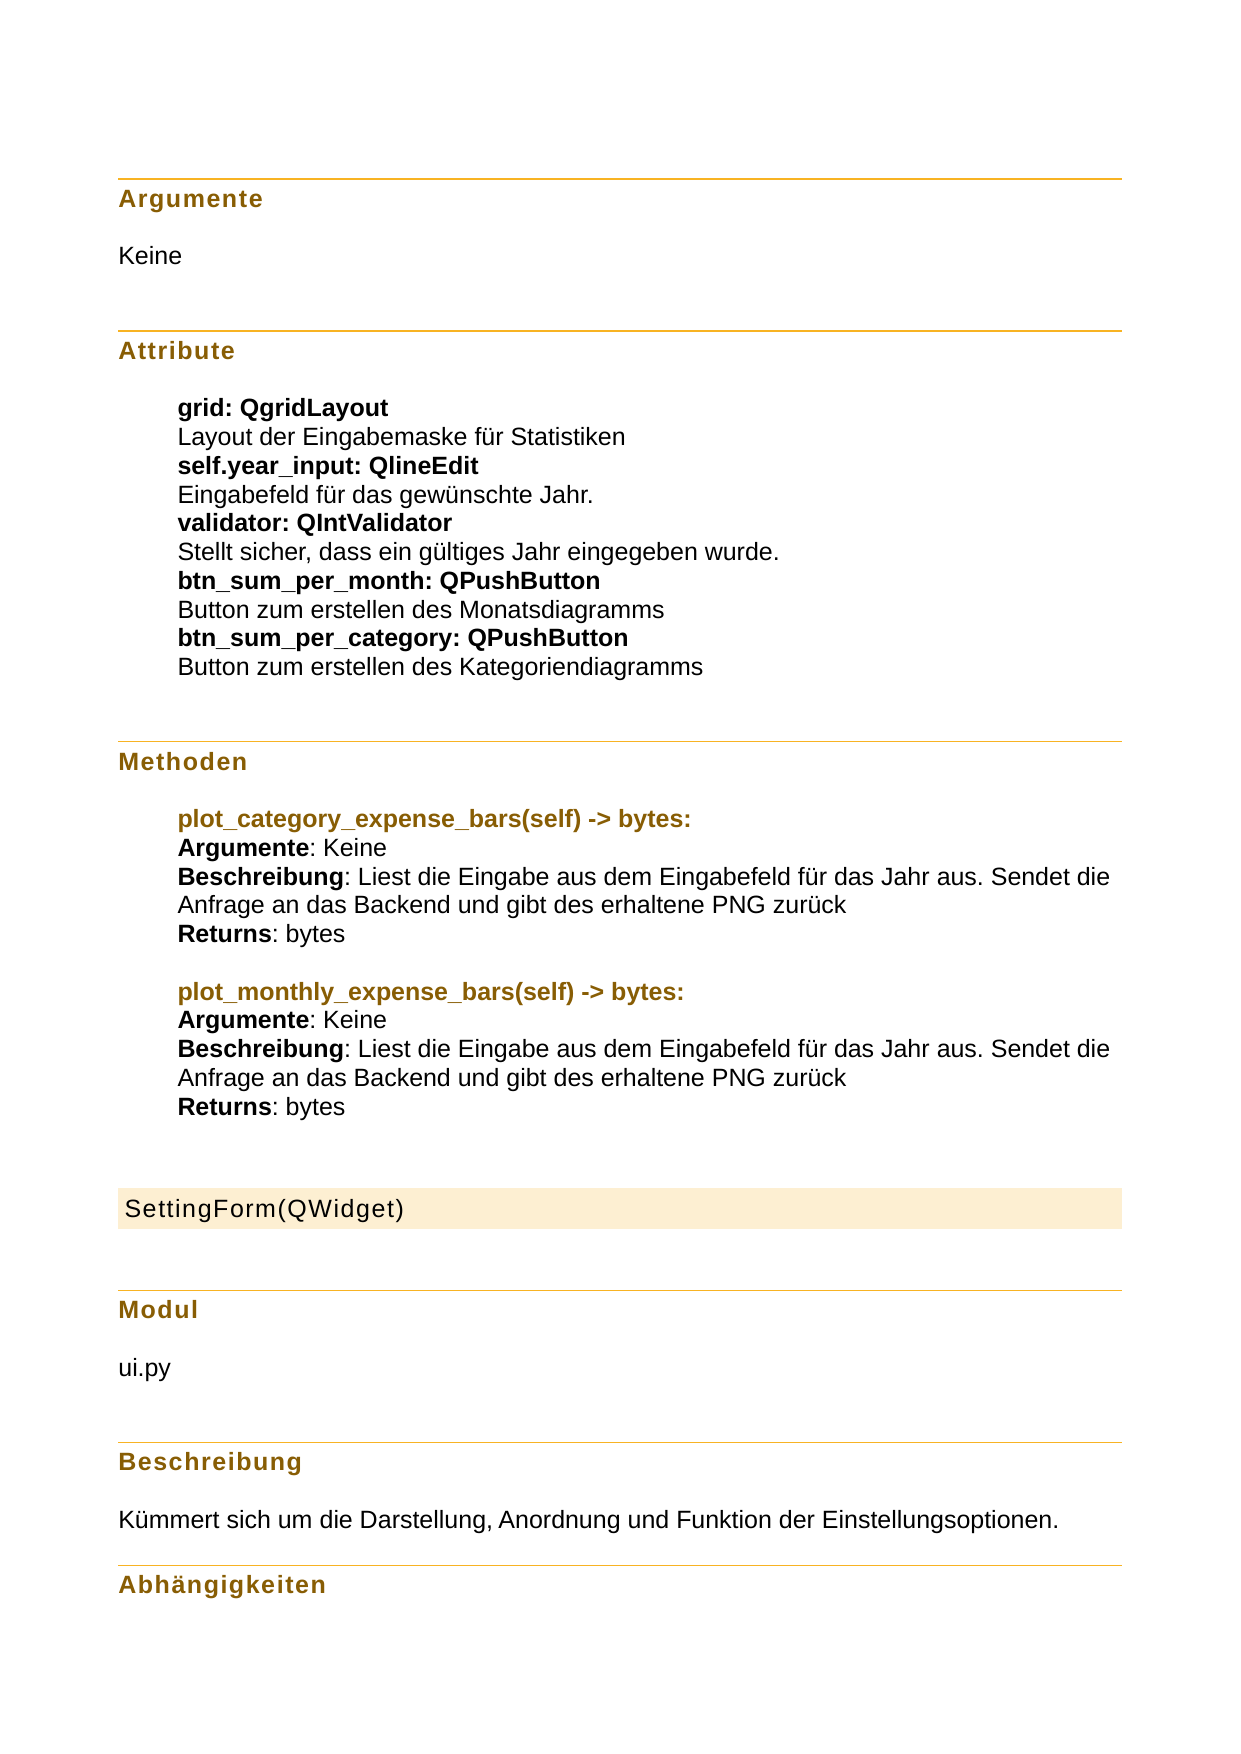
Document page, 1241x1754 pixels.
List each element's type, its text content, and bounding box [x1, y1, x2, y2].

list grid: QgridLayout [177, 393, 1122, 422]
subtitle Modul [118, 1291, 1122, 1324]
text Keine [118, 241, 1122, 270]
list Beschreibung: Liest die Eingabe aus dem Eingabefeld für das Jahr aus. Sendet die Anfrage an das Backend und gibt des erhaltene PNG zurück [177, 1034, 1122, 1092]
list btn_sum_per_category: QPushButton [177, 623, 1122, 652]
list plot_category_expense_bars(self) -> bytes: [177, 804, 1122, 833]
list Button zum erstellen des Kategoriendiagramms [177, 652, 1122, 681]
subtitle Argumente [118, 180, 1122, 213]
list self.year_input: QlineEdit [177, 451, 1122, 479]
list plot_monthly_expense_bars(self) -> bytes: [177, 977, 1122, 1005]
subtitle SettingForm(QWidget) [124, 1195, 1116, 1223]
text ui.py [118, 1353, 1122, 1381]
list Argumente: Keine [177, 833, 1122, 862]
subtitle Methoden [118, 742, 1122, 775]
list Layout der Eingabemaske für Statistiken [177, 422, 1122, 451]
list validator: QIntValidator [177, 508, 1122, 537]
list Button zum erstellen des Monatsdiagramms [177, 594, 1122, 623]
list btn_sum_per_month: QPushButton [177, 566, 1122, 594]
list Returns: bytes [177, 1092, 1122, 1120]
text Kümmert sich um die Darstellung, Anordnung und Funktion der Einstellungsoptionen. [118, 1505, 1122, 1533]
list Beschreibung: Liest die Eingabe aus dem Eingabefeld für das Jahr aus. Sendet die Anfrage an das Backend und gibt des erhaltene PNG zurück [177, 862, 1122, 919]
list Argumente: Keine [177, 1005, 1122, 1034]
list Eingabefeld für das gewünschte Jahr. [177, 479, 1122, 508]
list Stellt sicher, dass ein gültiges Jahr eingegeben wurde. [177, 537, 1122, 566]
list Returns: bytes [177, 919, 1122, 948]
subtitle Beschreibung [118, 1443, 1122, 1476]
subtitle Abhängigkeiten [118, 1566, 1122, 1599]
subtitle Attribute [118, 332, 1122, 364]
